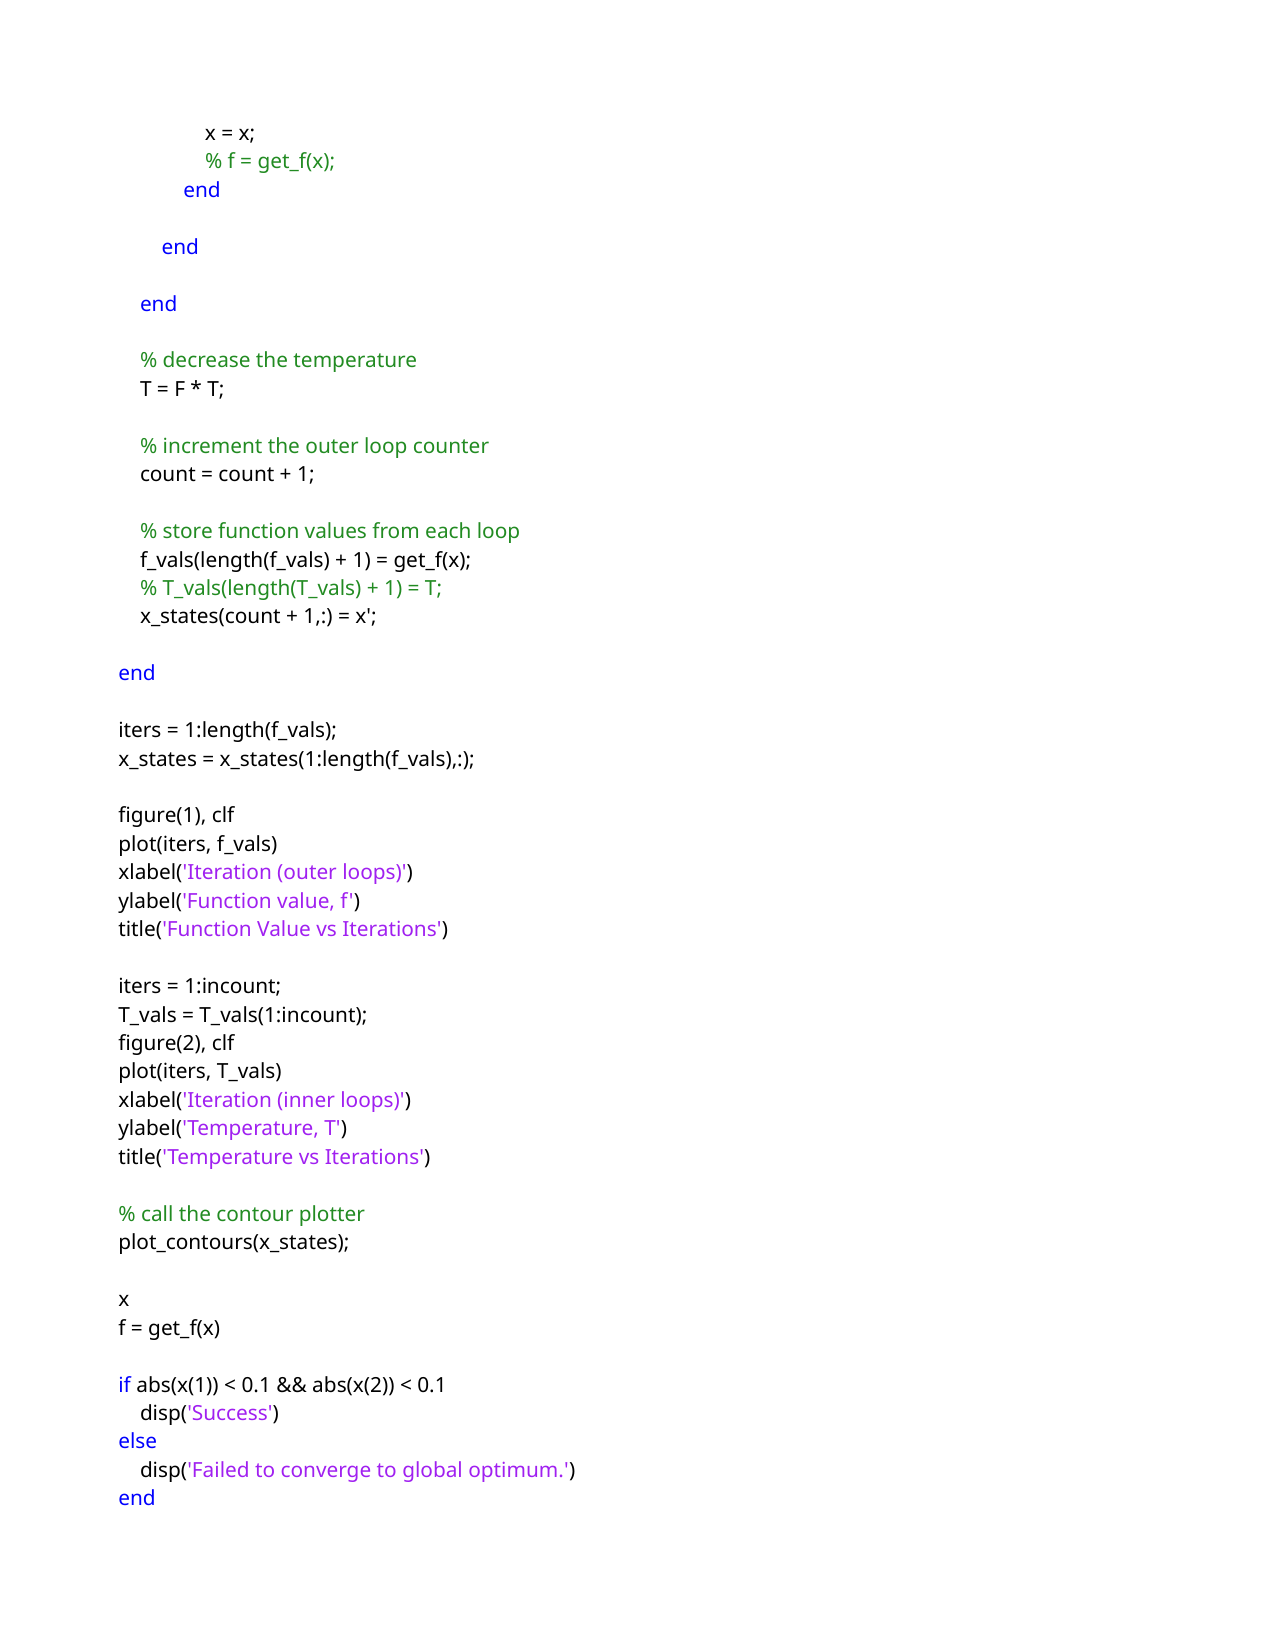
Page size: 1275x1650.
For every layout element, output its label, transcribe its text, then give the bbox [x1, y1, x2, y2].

text title('Function Value vs Iterations') [118, 914, 1157, 943]
text xlabel('Iteration (outer loops)') [118, 857, 1157, 886]
text title('Temperature vs Iterations') [118, 1142, 1157, 1170]
text figure(2), clf [118, 1028, 1157, 1057]
text else [118, 1427, 1157, 1455]
text T = F * T; [118, 374, 1157, 402]
text xlabel('Iteration (inner loops)') [118, 1085, 1157, 1113]
text % increment the outer loop counter [118, 431, 1157, 459]
text iters = 1:incount; [118, 971, 1157, 1000]
text end [118, 658, 1157, 687]
text ylabel('Temperature, T') [118, 1113, 1157, 1142]
text figure(1), clf [118, 801, 1157, 829]
text % f = get_f(x); [118, 147, 1157, 175]
text ylabel('Function value, f') [118, 886, 1157, 914]
text iters = 1:length(f_vals); [118, 715, 1157, 744]
text % store function values from each loop [118, 516, 1157, 545]
text plot_contours(x_states); [118, 1227, 1157, 1256]
text end [118, 232, 1157, 260]
text x_states = x_states(1:length(f_vals),:); [118, 744, 1157, 772]
text x [118, 1284, 1157, 1313]
text x_states(count + 1,:) = x'; [118, 602, 1157, 630]
text disp('Success') [118, 1398, 1157, 1427]
text end [118, 1483, 1157, 1512]
text T_vals = T_vals(1:incount); [118, 1000, 1157, 1028]
text % decrease the temperature [118, 346, 1157, 374]
text x = x; [118, 118, 1157, 147]
text % T_vals(length(T_vals) + 1) = T; [118, 573, 1157, 602]
text f = get_f(x) [118, 1313, 1157, 1341]
text plot(iters, f_vals) [118, 829, 1157, 857]
text end [118, 289, 1157, 317]
text end [118, 175, 1157, 203]
text disp('Failed to converge to global optimum.') [118, 1455, 1157, 1483]
text f_vals(length(f_vals) + 1) = get_f(x); [118, 545, 1157, 573]
text count = count + 1; [118, 459, 1157, 488]
text % call the contour plotter [118, 1199, 1157, 1227]
text if abs(x(1)) < 0.1 && abs(x(2)) < 0.1 [118, 1370, 1157, 1398]
text plot(iters, T_vals) [118, 1057, 1157, 1085]
